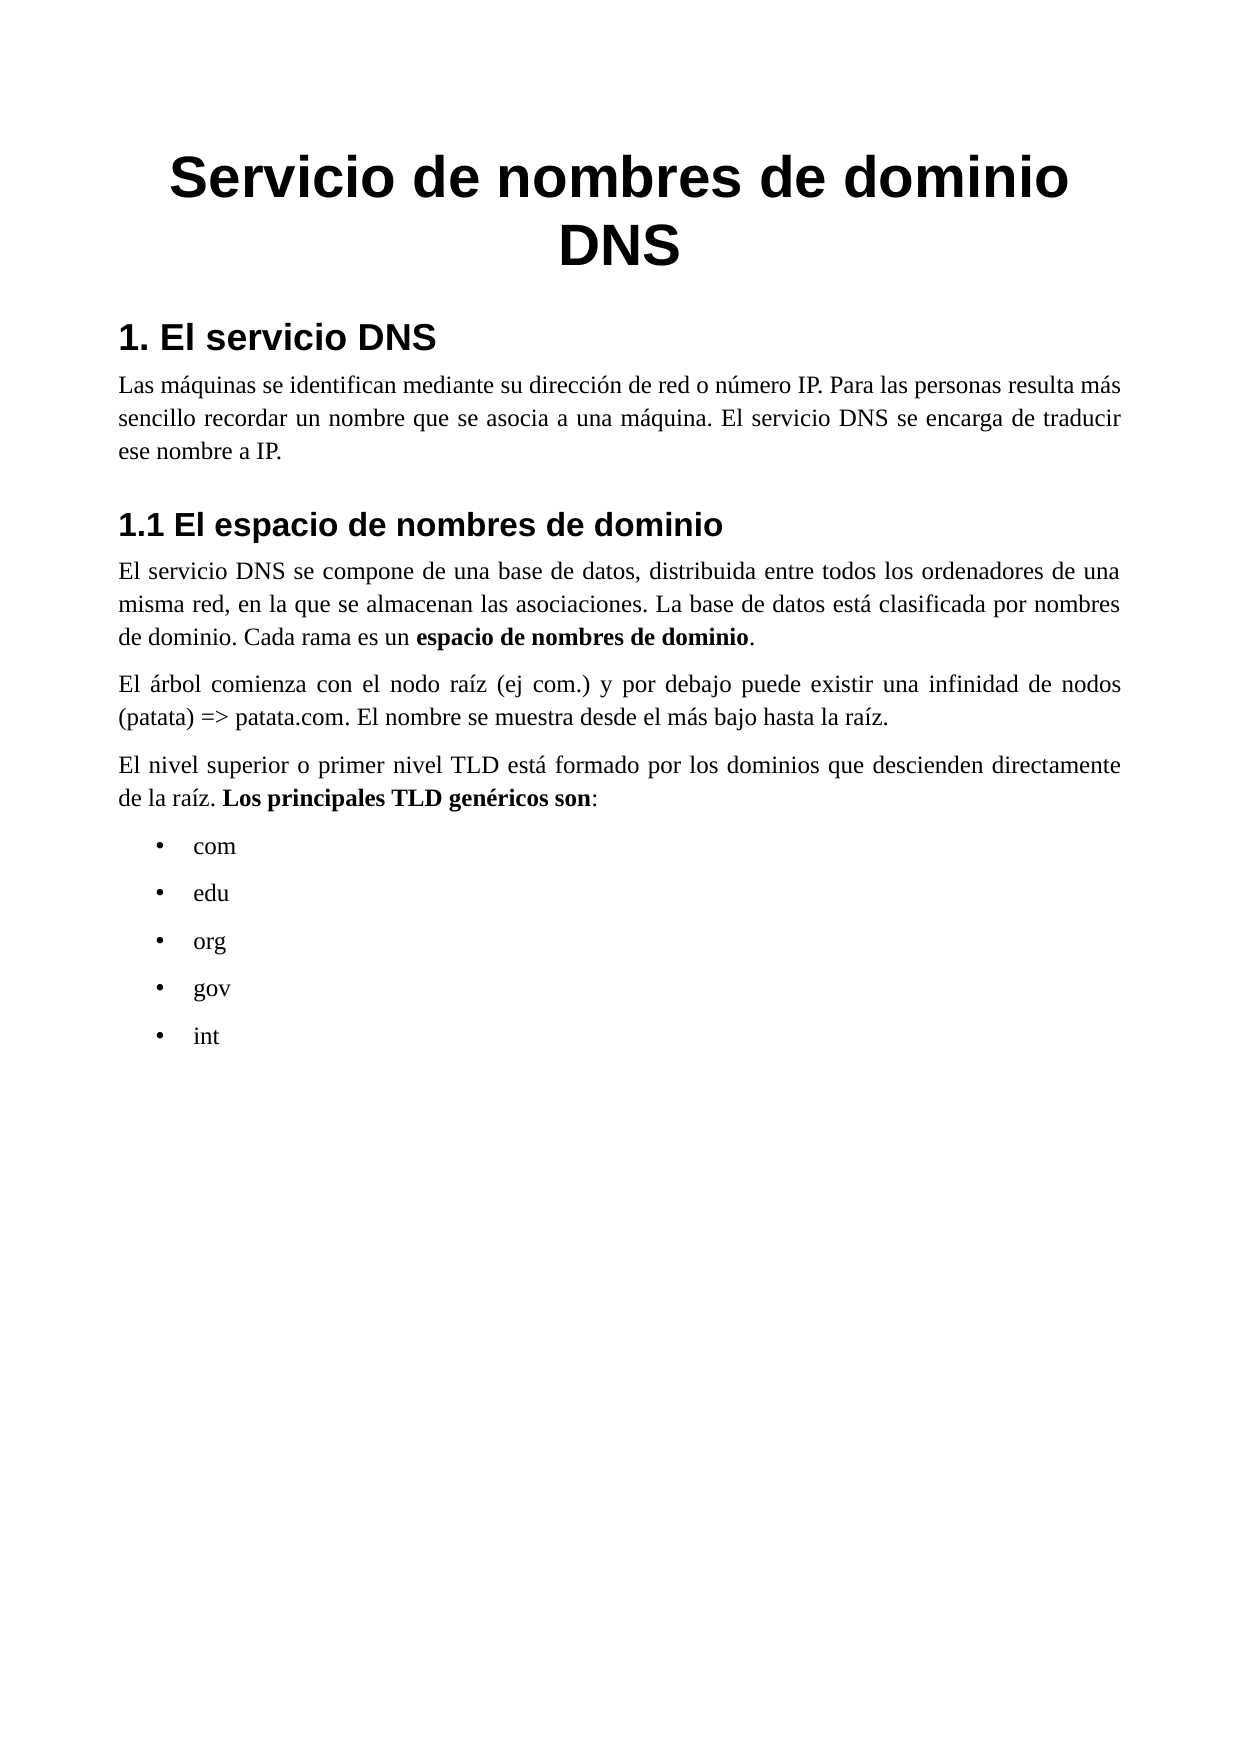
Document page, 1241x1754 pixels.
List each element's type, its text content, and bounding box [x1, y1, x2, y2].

list gov [156, 973, 1122, 1002]
text El árbol comienza con el nodo raíz (ej com.) y por debajo puede existir una infinidad de nodos (patata) => patata.com. El nombre se muestra desde el más bajo hasta la raíz. [118, 669, 1122, 731]
text El nivel superior o primer nivel TLD está formado por los dominios que descienden directamente de la raíz. Los principales TLD genéricos son: [118, 750, 1122, 812]
list int [156, 1021, 1122, 1050]
text Las máquinas se identifican mediante su dirección de red o número IP. Para las personas resulta más sencillo recordar un nombre que se asocia a una máquina. El servicio DNS se encarga de traducir ese nombre a IP. [118, 370, 1122, 465]
text El servicio DNS se compone de una base de datos, distribuida entre todos los ordenadores de una misma red, en la que se almacenan las asociaciones. La base de datos está clasificada por nombres de dominio. Cada rama es un espacio de nombres de dominio. [118, 556, 1122, 651]
subtitle 1. El servicio DNS [118, 315, 1122, 358]
title Servicio de nombres de dominio DNS [118, 143, 1122, 277]
list com [156, 831, 1122, 859]
list edu [156, 878, 1122, 907]
list org [156, 926, 1122, 955]
subtitle 1.1 El espacio de nombres de dominio [118, 505, 1122, 543]
